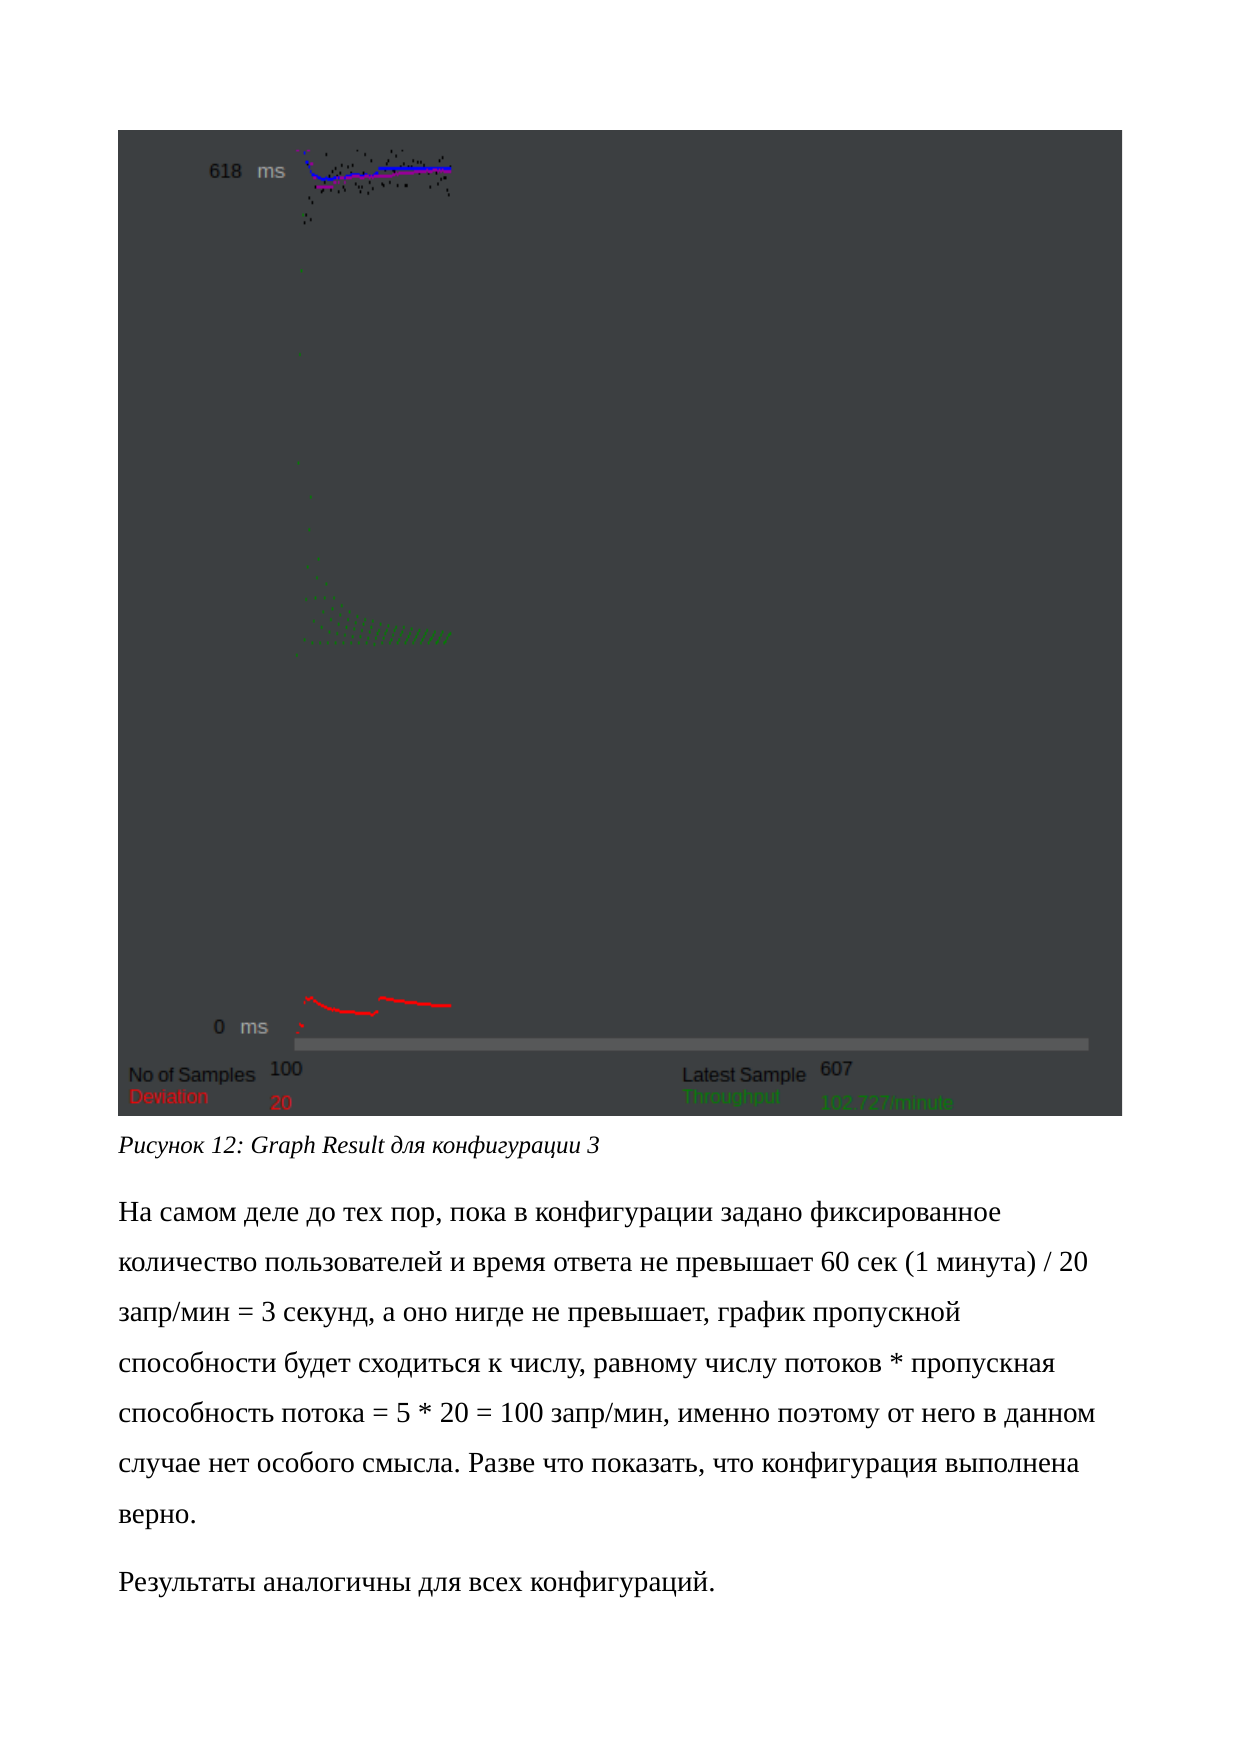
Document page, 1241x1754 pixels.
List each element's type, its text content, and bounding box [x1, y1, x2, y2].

text Результаты аналогичны для всех конфигураций. [118, 1564, 1122, 1598]
text На самом деле до тех пор, пока в конфигурации задано фиксированное количество пользователей и время ответа не превышает 60 сек (1 минута) / 20 запр/мин = 3 секунд, а оно нигде не превышает, график пропускной способности будет сходиться к числу, равному числу потоков * пропускная способность потока = 5 * 20 = 100 запр/мин, именно поэтому от него в данном случае нет особого смысла. Разве что показать, что конфигурация выполнена верно. [118, 1194, 1122, 1529]
text Рисунок 12: Graph Result для конфигурации 3 [118, 1116, 1122, 1159]
picture [118, 130, 1123, 1116]
